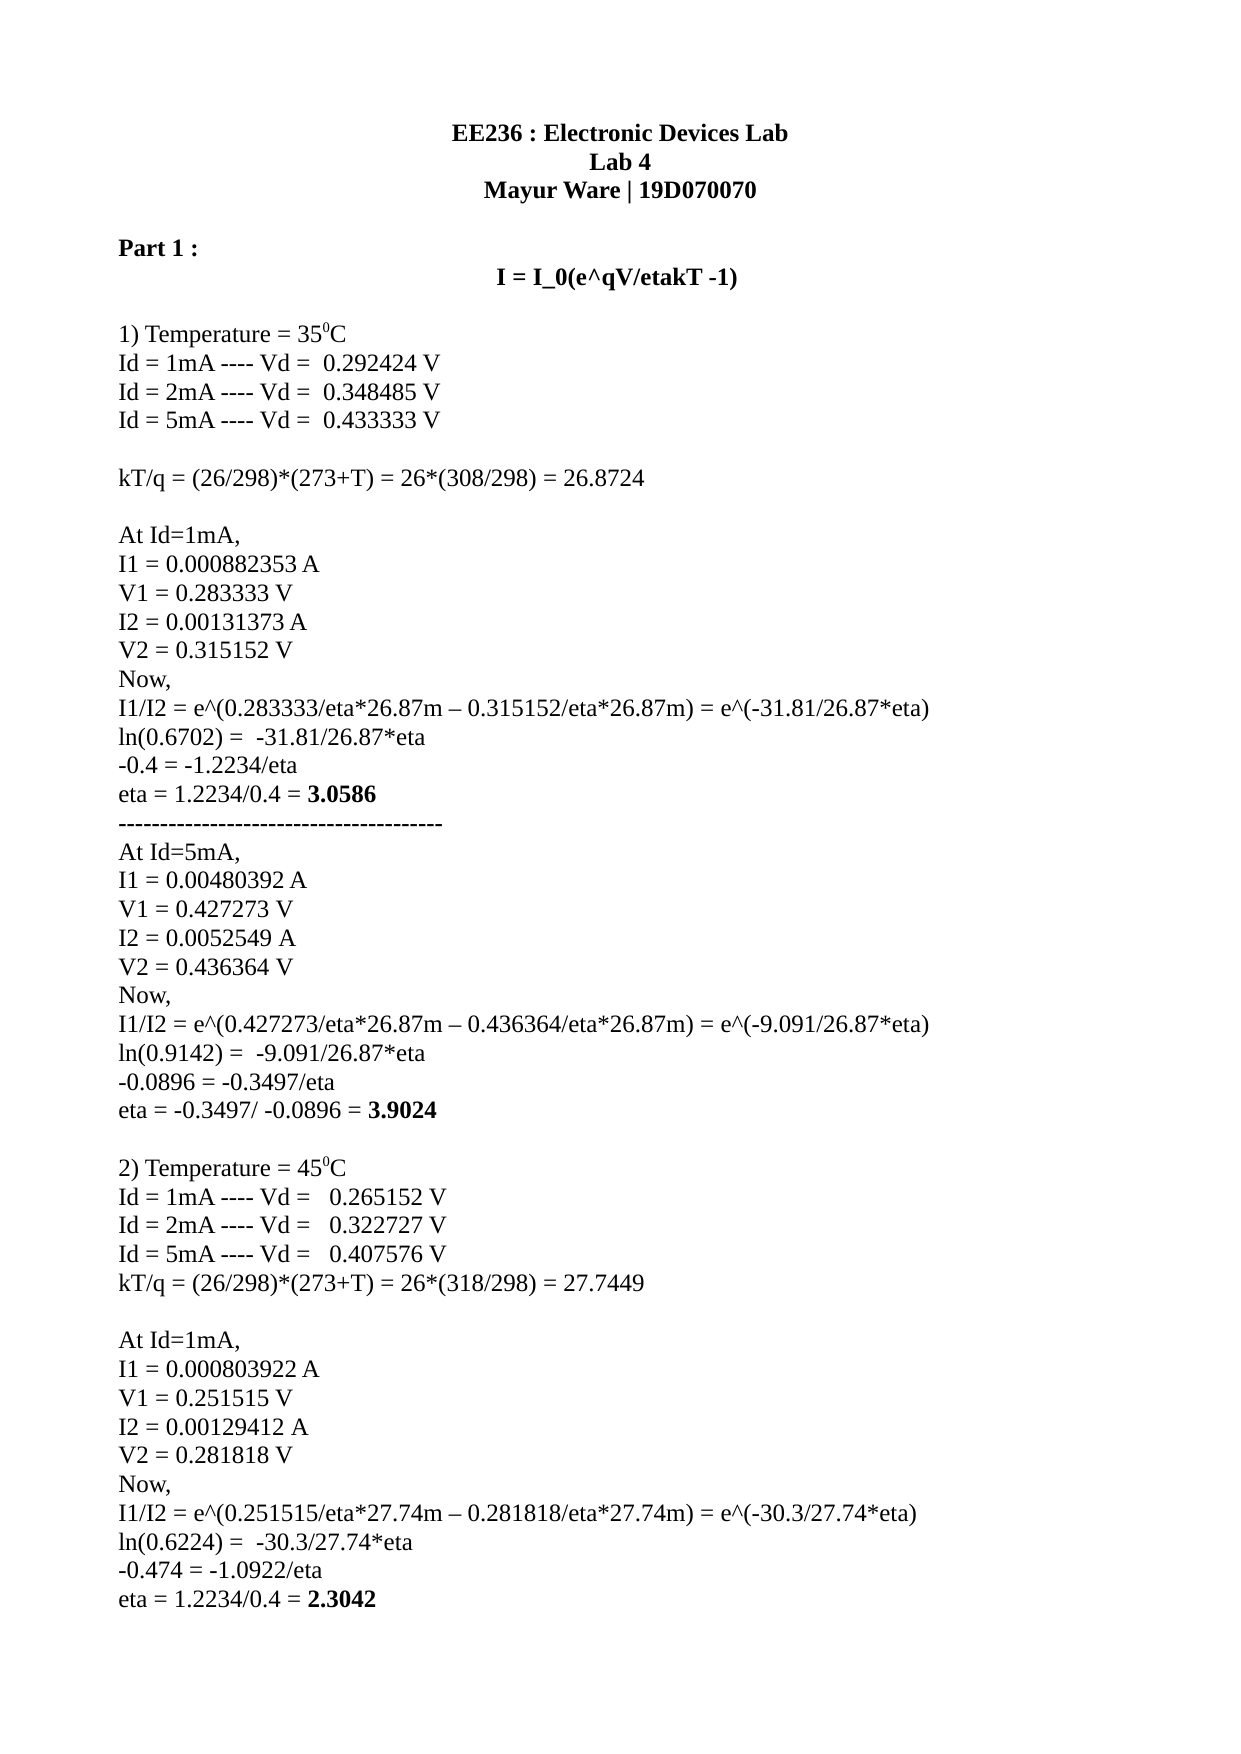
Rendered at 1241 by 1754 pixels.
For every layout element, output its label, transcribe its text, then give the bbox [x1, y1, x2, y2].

text I2 = 0.00129412 A [118, 1412, 1122, 1441]
text Id = 1mA ---- Vd = 0.292424 V [118, 348, 1122, 377]
text I2 = 0.00131373 A [118, 607, 1122, 636]
text Now, [118, 664, 1122, 693]
text V2 = 0.315152 V [118, 636, 1122, 664]
text -0.474 = -1.0922/eta [118, 1556, 1122, 1584]
text eta = 1.2234/0.4 = 2.3042 [118, 1584, 1122, 1613]
text Part 1 : [118, 233, 1122, 262]
text I1 = 0.000803922 A [118, 1354, 1122, 1383]
text V1 = 0.427273 V [118, 894, 1122, 923]
text ln(0.9142) = -9.091/26.87*eta [118, 1038, 1122, 1067]
text -0.4 = -1.2234/eta [118, 751, 1122, 779]
text Id = 2mA ---- Vd = 0.348485 V [118, 377, 1122, 406]
text I1/I2 = e^(0.251515/eta*27.74m – 0.281818/eta*27.74m) = e^(-30.3/27.74*eta) [118, 1498, 1122, 1527]
text I1/I2 = e^(0.283333/eta*26.87m – 0.315152/eta*26.87m) = e^(-31.81/26.87*eta) [118, 693, 1122, 722]
text V2 = 0.281818 V [118, 1441, 1122, 1469]
text I2 = 0.0052549 A [118, 923, 1122, 952]
text --------------------------------------- [118, 808, 1122, 837]
text V2 = 0.436364 V [118, 952, 1122, 981]
text Id = 5mA ---- Vd = 0.407576 V [118, 1239, 1122, 1268]
text At Id=1mA, [118, 521, 1122, 549]
text kT/q = (26/298)*(273+T) = 26*(318/298) = 27.7449 [118, 1268, 1122, 1297]
text Id = 1mA ---- Vd = 0.265152 V [118, 1182, 1122, 1211]
text eta = 1.2234/0.4 = 3.0586 [118, 779, 1122, 808]
text Now, [118, 981, 1122, 1009]
text At Id=5mA, [118, 837, 1122, 866]
text Mayur Ware | 19D070070 [118, 176, 1122, 204]
text eta = -0.3497/ -0.0896 = 3.9024 [118, 1096, 1122, 1124]
text I1/I2 = e^(0.427273/eta*26.87m – 0.436364/eta*26.87m) = e^(-9.091/26.87*eta) [118, 1009, 1122, 1038]
text Now, [118, 1469, 1122, 1498]
text ln(0.6702) = -31.81/26.87*eta [118, 722, 1122, 751]
text kT/q = (26/298)*(273+T) = 26*(308/298) = 26.8724 [118, 463, 1122, 492]
text I = I_0(e^qV/etakT -1) [118, 262, 1122, 291]
text V1 = 0.283333 V [118, 578, 1122, 607]
text I1 = 0.000882353 A [118, 549, 1122, 578]
text EE236 : Electronic Devices Lab [118, 118, 1122, 147]
text Id = 2mA ---- Vd = 0.322727 V [118, 1211, 1122, 1239]
text At Id=1mA, [118, 1326, 1122, 1354]
text Lab 4 [118, 147, 1122, 176]
text V1 = 0.251515 V [118, 1383, 1122, 1412]
text -0.0896 = -0.3497/eta [118, 1067, 1122, 1096]
text I1 = 0.00480392 A [118, 866, 1122, 894]
text Id = 5mA ---- Vd = 0.433333 V [118, 406, 1122, 434]
text 1) Temperature = 350C [118, 319, 1122, 348]
text 2) Temperature = 450C [118, 1153, 1122, 1182]
text ln(0.6224) = -30.3/27.74*eta [118, 1527, 1122, 1556]
